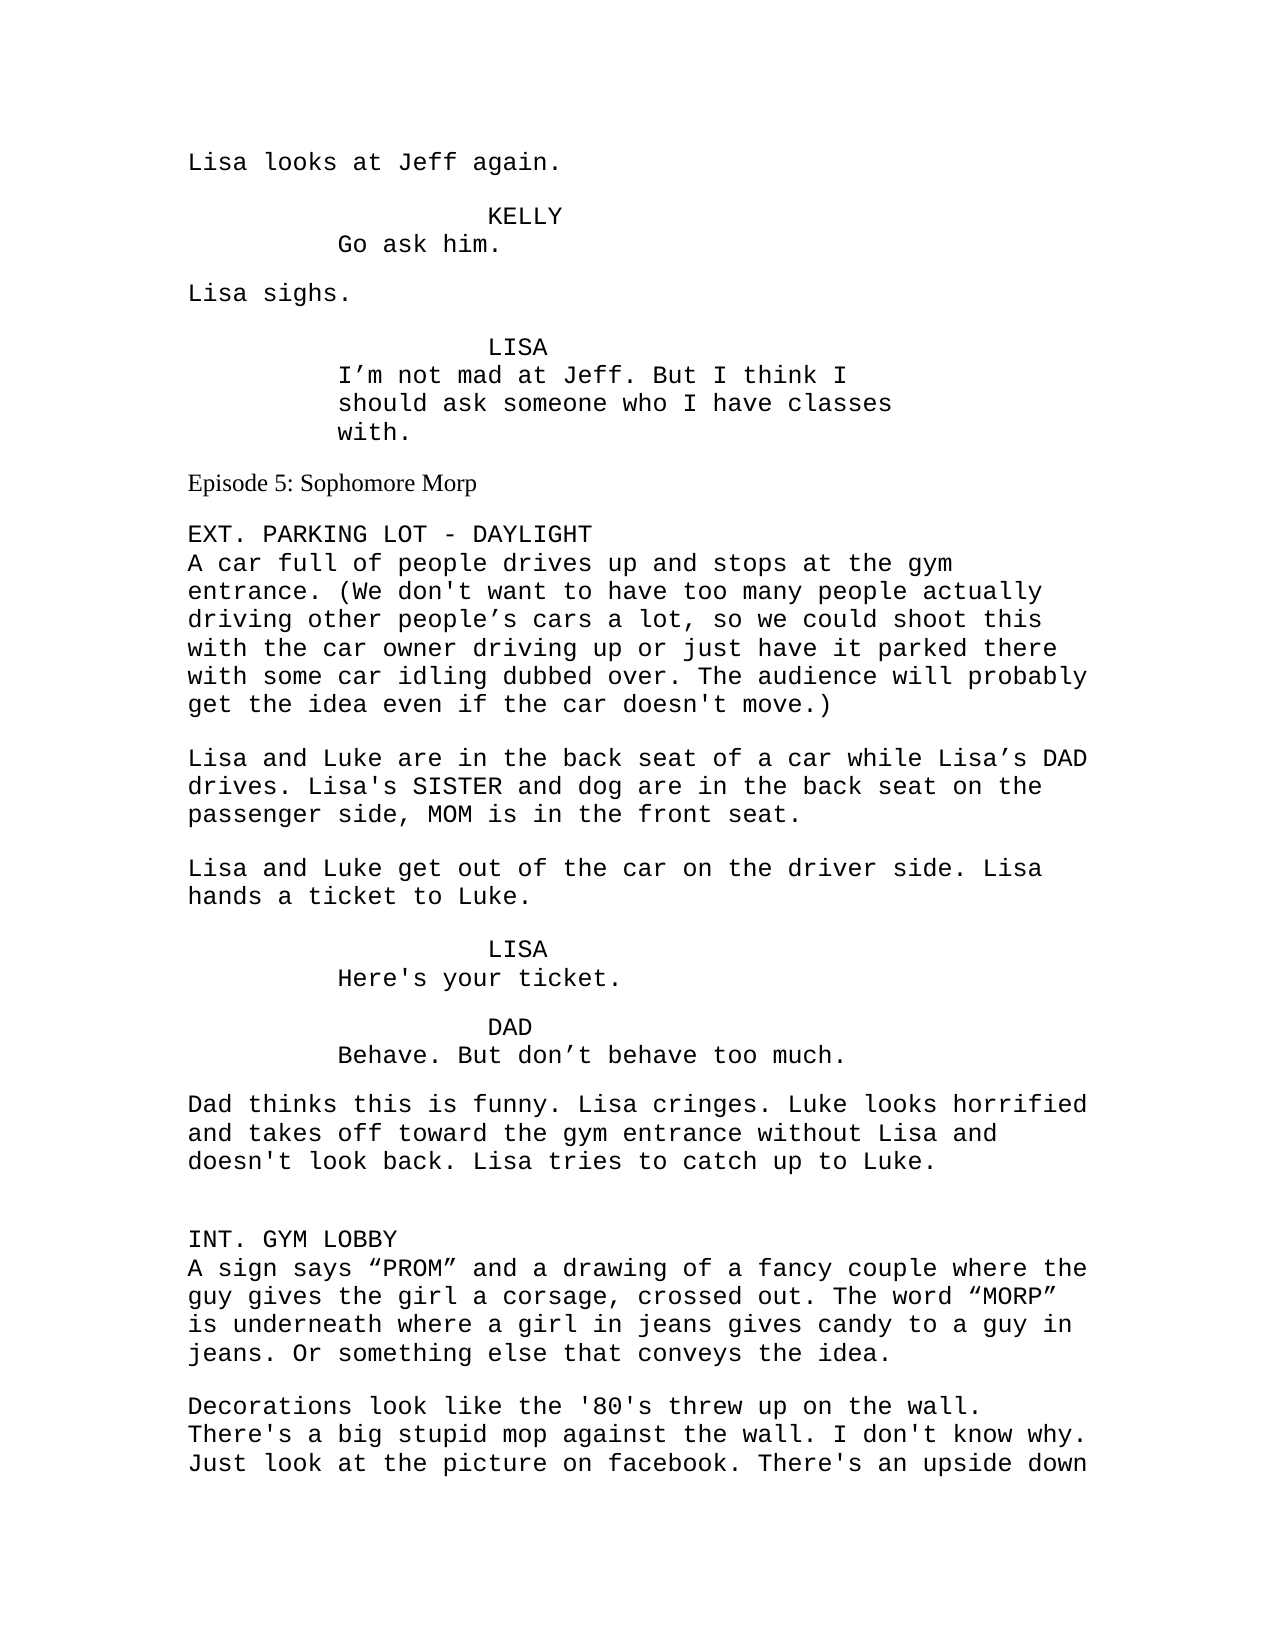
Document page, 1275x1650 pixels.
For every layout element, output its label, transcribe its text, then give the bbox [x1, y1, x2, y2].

text A sign says “PROM” and a drawing of a fancy couple where the guy gives the girl a corsage, crossed out. The word “MORP” is underneath where a girl in jeans gives candy to a guy in jeans. Or something else that conveys the idea. [187, 1255, 1087, 1369]
subtitle EXT. PARKING LOT - DAYLIGHT [187, 522, 1087, 550]
text Lisa sighs. [187, 281, 1087, 309]
text KELLY [187, 203, 1087, 232]
text DAD [187, 1014, 1087, 1043]
text Decorations look like the '80's threw up on the wall. There's a big stupid mop against the wall. I don't know why. Just look at the picture on facebook. There's an upside down [187, 1394, 1087, 1479]
text Lisa and Luke get out of the car on the driver side. Lisa hands a ticket to Luke. [187, 855, 1087, 912]
text I’m not mad at Jeff. But I think I should ask someone who I have classes with. [337, 362, 937, 447]
text Here's your ticket. [337, 965, 937, 994]
text Lisa and Luke are in the back seat of a car while Lisa’s DAD drives. Lisa's SISTER and dog are in the back seat on the passenger side, MOM is in the front seat. [187, 745, 1087, 830]
text LISA [187, 334, 1087, 362]
text Behave. But don’t behave too much. [337, 1043, 937, 1071]
text LISA [187, 937, 1087, 965]
text Go ask him. [337, 232, 937, 260]
text A car full of people drives up and stops at the gym entrance. (We don't want to have too many people actually driving other people’s cars a lot, so we could shoot this with the car owner driving up or just have it parked there with some car idling dubbed over. The audience will probably get the idea even if the car doesn't move.) [187, 550, 1087, 720]
subtitle INT. GYM LOBBY [187, 1227, 1087, 1255]
text Dad thinks this is funny. Lisa cringes. Luke looks horrified and takes off toward the gym entrance without Lisa and doesn't look back. Lisa tries to catch up to Luke. [187, 1092, 1087, 1177]
subtitle Episode 5: Sophomore Morp [187, 468, 1087, 497]
text Lisa looks at Jeff again. [187, 150, 1087, 178]
